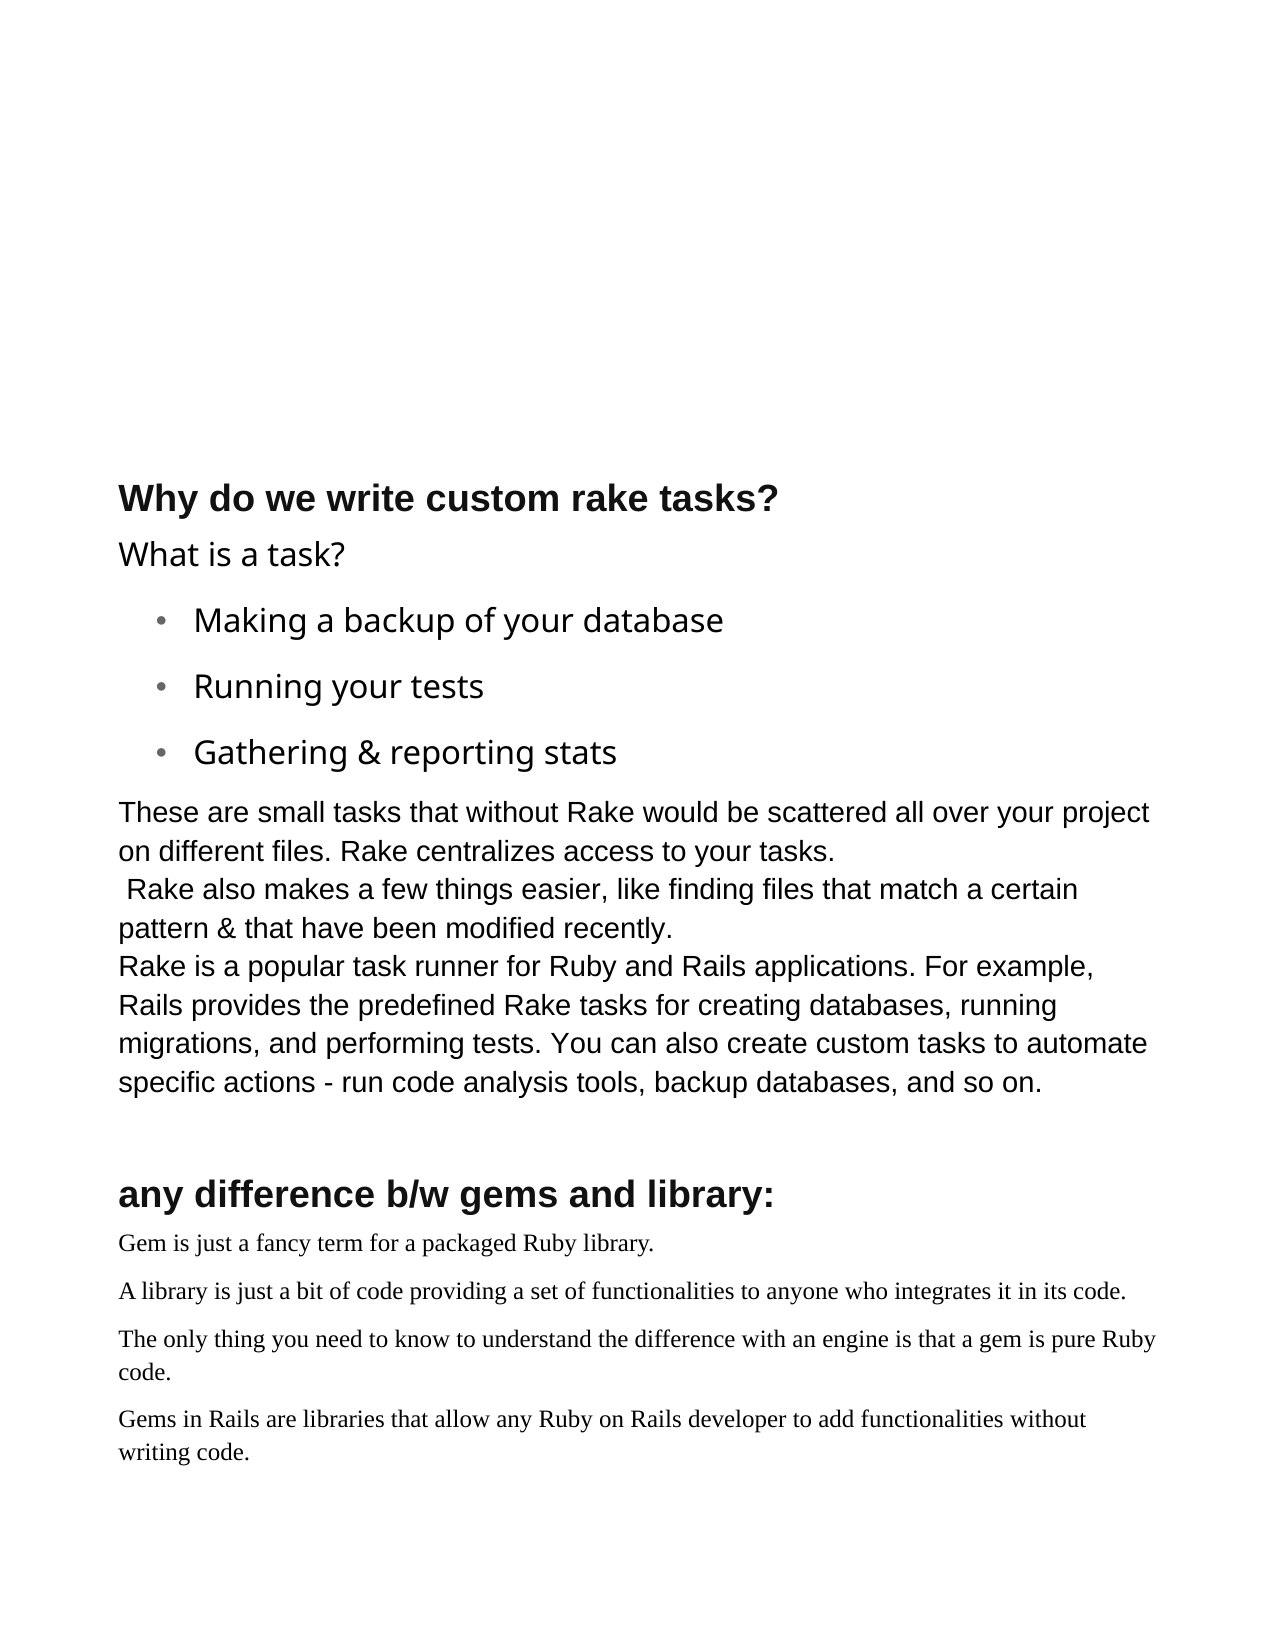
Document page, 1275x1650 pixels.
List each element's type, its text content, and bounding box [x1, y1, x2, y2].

text Rake is a popular task runner for Ruby and Rails applications. For example, Rails provides the predefined Rake tasks for creating databases, running migrations, and performing tests. You can also create custom tasks to automate specific actions - run code analysis tools, backup databases, and so on. [118, 949, 1157, 1099]
text A library is just a bit of code providing a set of functionalities to anyone who integrates it in its code. [118, 1276, 1157, 1305]
text The only thing you need to know to understand the difference with an engine is that a gem is pure Ruby code. [118, 1324, 1157, 1385]
list Running your tests [156, 663, 1157, 708]
subtitle Why do we write custom rake tasks? [118, 475, 1157, 519]
text Rake also makes a few things easier, like finding files that match a certain pattern & that have been modified recently. [118, 872, 1157, 944]
list Gathering & reporting stats [156, 729, 1157, 774]
subtitle any difference b/w gems and library: [118, 1129, 1157, 1216]
list Making a backup of your database [156, 597, 1157, 642]
text Gem is just a fancy term for a packaged Ruby library. [118, 1228, 1157, 1257]
text Gems in Rails are libraries that allow any Ruby on Rails developer to add functionalities without writing code. [118, 1404, 1157, 1466]
text What is a task? [118, 532, 1157, 576]
text These are small tasks that without Rake would be scattered all over your project on different files. Rake centralizes access to your tasks. [118, 795, 1157, 867]
